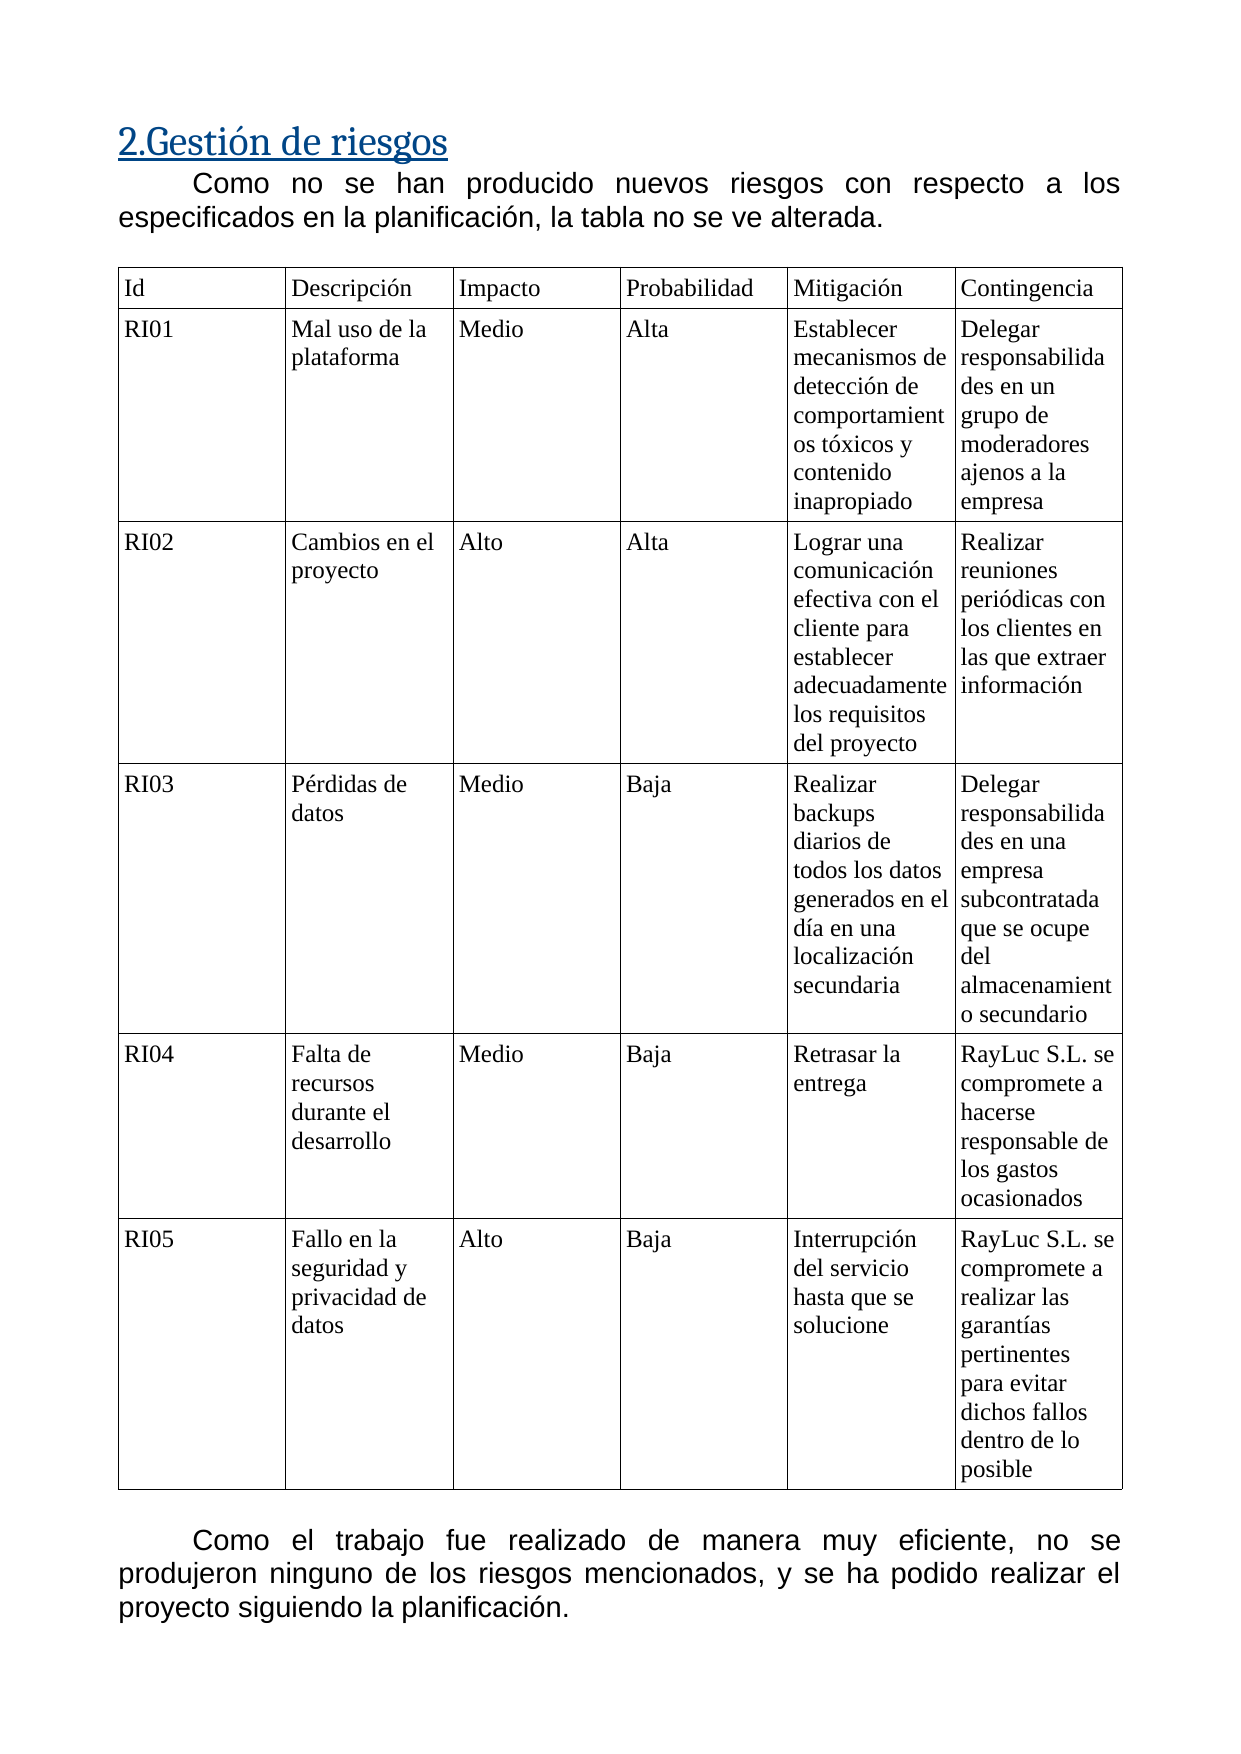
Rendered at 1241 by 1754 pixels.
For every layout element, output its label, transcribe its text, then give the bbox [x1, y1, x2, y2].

table_cell Interrupción del servicio hasta que se solucione [788, 1219, 955, 1488]
table_cell RI02 [119, 522, 285, 763]
table_cell Cambios en el proyecto [286, 522, 453, 763]
text 2.Gestión de riesgos [118, 118, 1122, 166]
table_cell Realizar reuniones periódicas con los clientes en las que extraer información [956, 522, 1122, 763]
table_cell RI04 [119, 1034, 285, 1218]
table_header Mitigación [788, 268, 955, 307]
table_header Id [119, 268, 285, 307]
table_cell Realizar backups diarios de todos los datos generados en el día en una localización secundaria [788, 764, 955, 1033]
table_cell Lograr una comunicación efectiva con el cliente para establecer adecuadamente los requisitos del proyecto [788, 522, 955, 763]
table_cell Mal uso de la plataforma [286, 309, 453, 521]
table_cell Pérdidas de datos [286, 764, 453, 1033]
table_cell Medio [454, 1034, 620, 1218]
table_header Contingencia [956, 268, 1122, 307]
table_cell Delegar responsabilidades en una empresa subcontratada que se ocupe del almacenamiento secundario [956, 764, 1122, 1033]
table_header Probabilidad [621, 268, 787, 307]
text Como el trabajo fue realizado de manera muy eficiente, no se produjeron ninguno de los riesgos mencionados, y se ha podido realizar el proyecto siguiendo la planificación. [118, 1523, 1122, 1623]
table_cell Alta [621, 522, 787, 763]
table_cell Falta de recursos durante el desarrollo [286, 1034, 453, 1218]
text Como no se han producido nuevos riesgos con respecto a los especificados en la planificación, la tabla no se ve alterada. [118, 166, 1122, 233]
table_cell Baja [621, 1034, 787, 1218]
table_cell Alto [454, 522, 620, 763]
table_cell RI05 [119, 1219, 285, 1488]
table_cell Baja [621, 764, 787, 1033]
table_cell RayLuc S.L. se compromete a hacerse responsable de los gastos ocasionados [956, 1034, 1122, 1218]
table_cell RayLuc S.L. se compromete a realizar las garantías pertinentes para evitar dichos fallos dentro de lo posible [956, 1219, 1122, 1488]
table_cell RI03 [119, 764, 285, 1033]
table_header Descripción [286, 268, 453, 307]
table_cell Medio [454, 764, 620, 1033]
table_header Impacto [454, 268, 620, 307]
table_cell RI01 [119, 309, 285, 521]
table_cell Fallo en la seguridad y privacidad de datos [286, 1219, 453, 1488]
table_cell Alta [621, 309, 787, 521]
table_cell Retrasar la entrega [788, 1034, 955, 1218]
table_cell Medio [454, 309, 620, 521]
table_cell Establecer mecanismos de detección de comportamientos tóxicos y contenido inapropiado [788, 309, 955, 521]
table_cell Delegar responsabilidades en un grupo de moderadores ajenos a la empresa [956, 309, 1122, 521]
table_cell Baja [621, 1219, 787, 1488]
table_cell Alto [454, 1219, 620, 1488]
